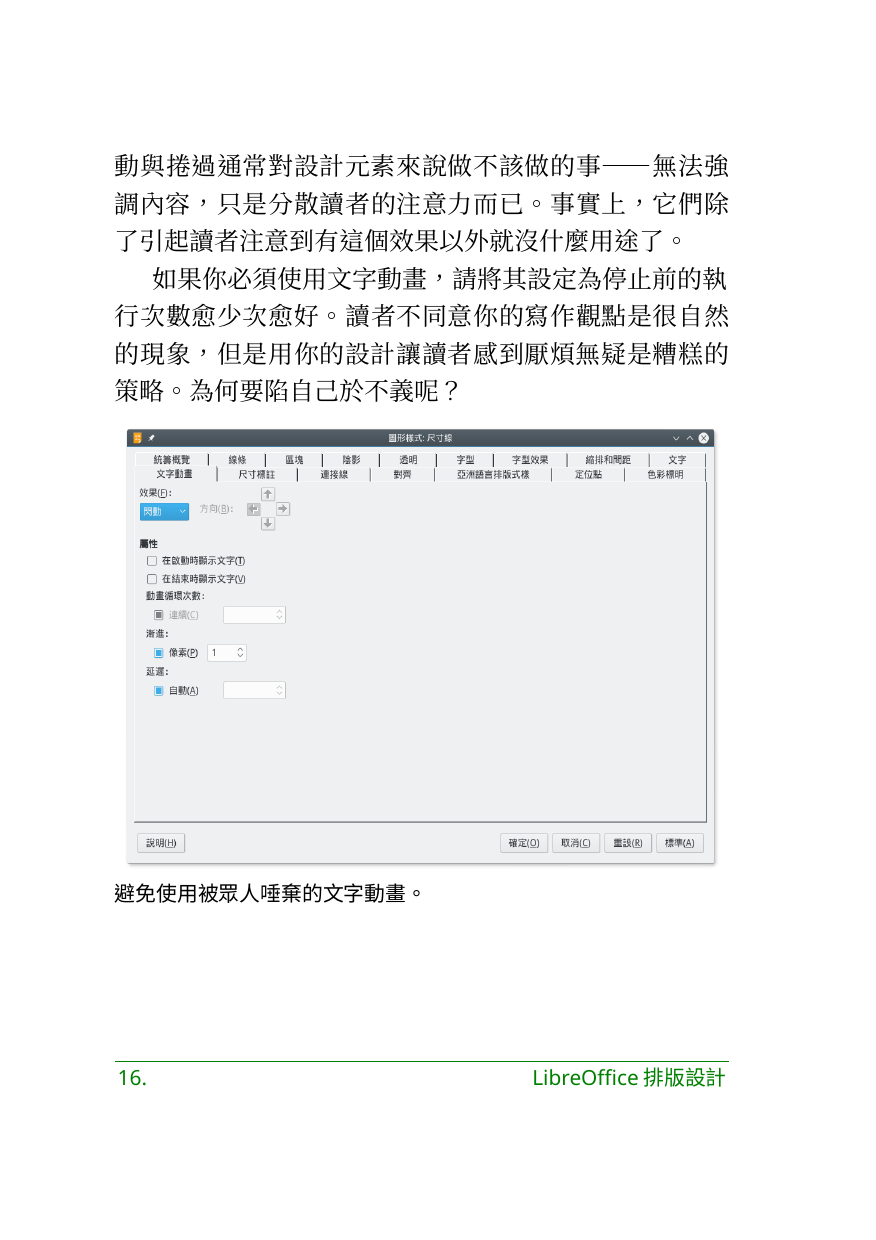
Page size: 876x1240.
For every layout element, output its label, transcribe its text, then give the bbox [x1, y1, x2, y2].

table_header [115, 424, 729, 872]
text 如果你必須使用文字動畫，請將其設定為停止前的執行次數愈少次愈好。讀者不同意你的寫作觀點是很自然的現象，但是用你的設計讓讀者感到厭煩無疑是糟糕的策略。為何要陷自己於不義呢？ [114, 258, 729, 408]
text 動與捲過通常對設計元素來說做不該做的事——無法強調內容，只是分散讀者的注意力而已。事實上，它們除了引起讀者注意到有這個效果以外就沒什麼用途了。 [114, 146, 729, 258]
table_cell 避免使用被眾人唾棄的文字動畫。 [115, 872, 729, 907]
picture [123, 425, 721, 871]
